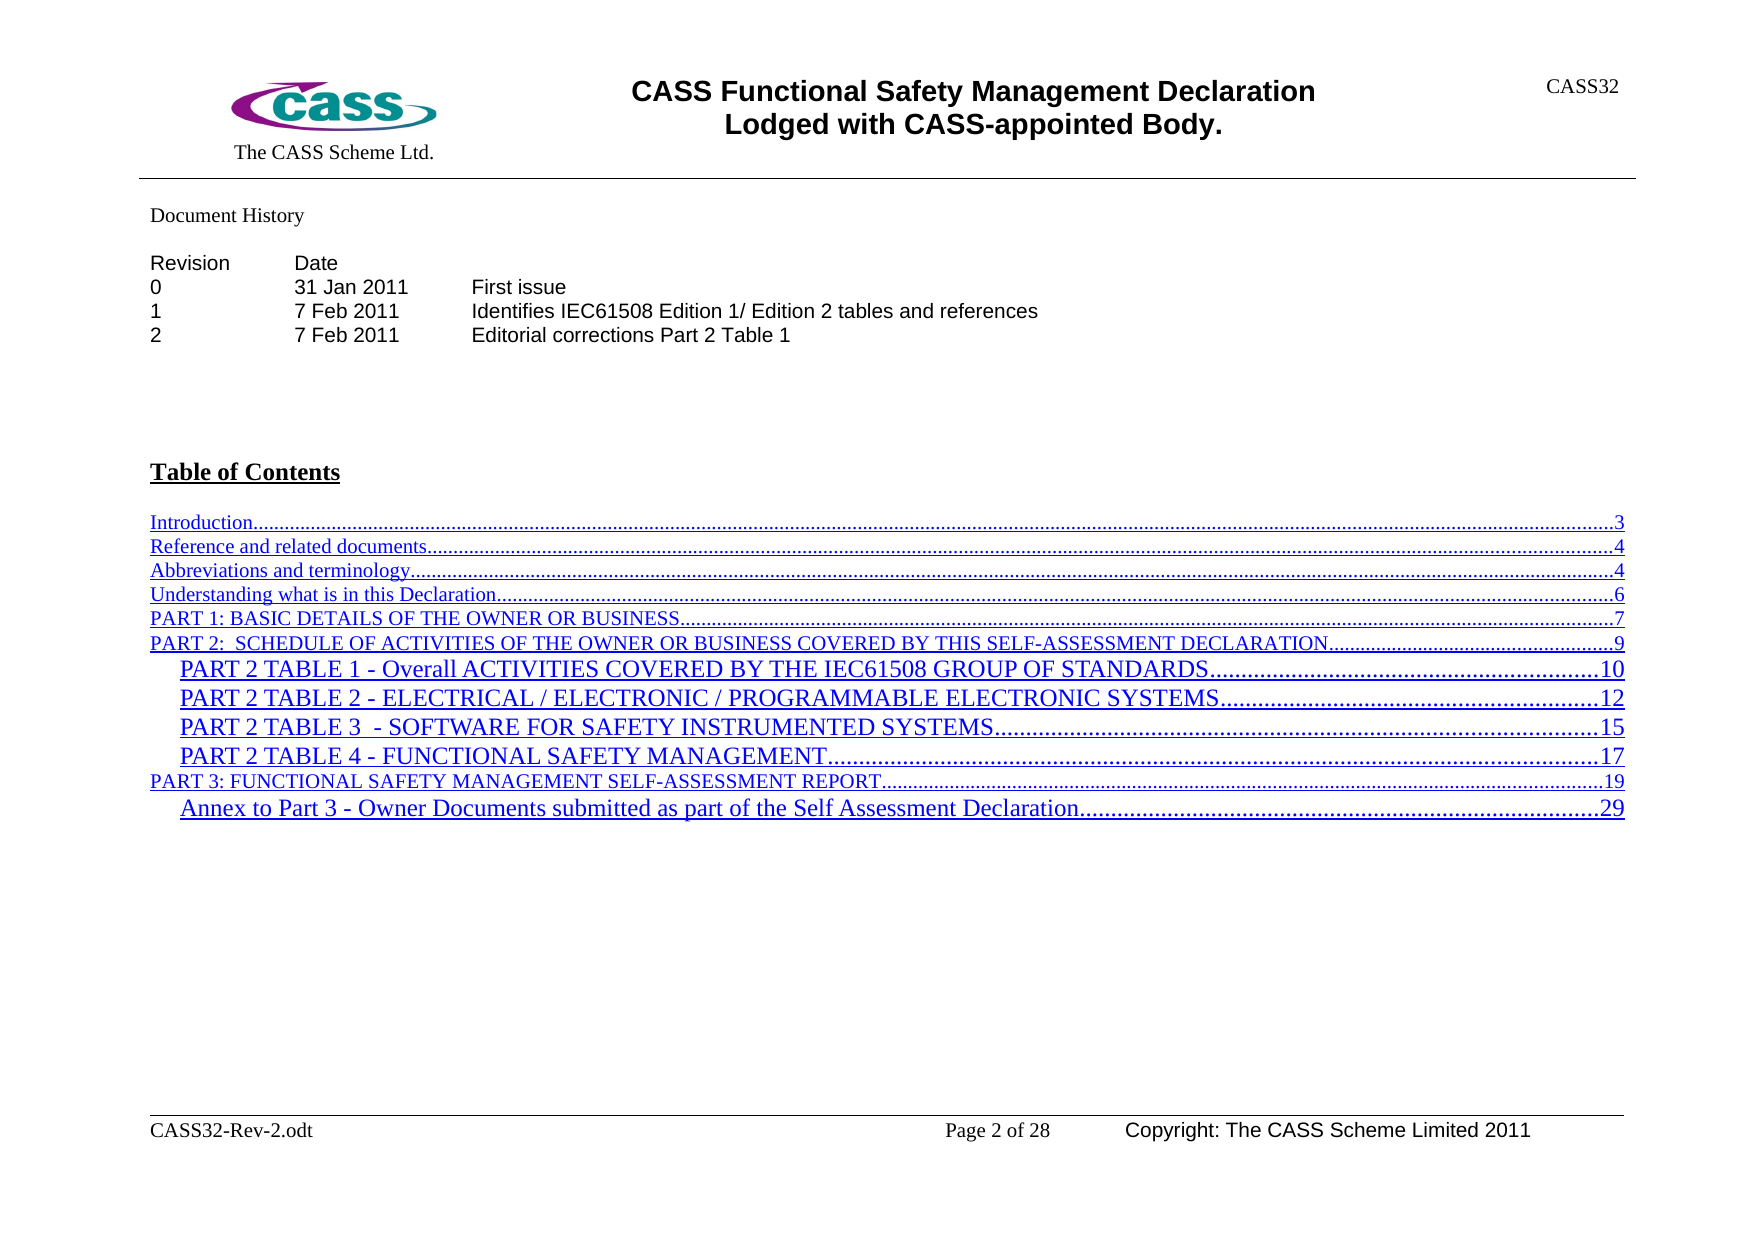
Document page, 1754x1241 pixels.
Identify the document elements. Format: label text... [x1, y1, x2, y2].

table_header [460, 251, 1405, 275]
table_cell Editorial corrections Part 2 Table 1 [460, 323, 1405, 347]
text Document History [150, 203, 1624, 227]
text PART 1: BASIC DETAILS OF THE OWNER OR BUSINESS 7 [150, 606, 1624, 627]
table_cell 7 Feb 2011 [283, 323, 460, 347]
text PART 2 TABLE 1 - Overall ACTIVITIES COVERED BY THE IEC61508 GROUP OF STANDARDS 10 [179, 654, 1624, 679]
table_cell 31 Jan 2011 [283, 275, 460, 299]
table_cell 0 [139, 275, 283, 299]
text Understanding what is in this Declaration 6 [150, 582, 1624, 603]
table_cell First issue [460, 275, 1405, 299]
table_cell [139, 347, 283, 371]
text Reference and related documents 4 [150, 534, 1624, 555]
text PART 2 TABLE 4 - FUNCTIONAL SAFETY MANAGEMENT 17 [179, 741, 1624, 766]
text PART 3: FUNCTIONAL SAFETY MANAGEMENT SELF-ASSESSMENT REPORT 19 [150, 769, 1624, 790]
text Annex to Part 3 - Owner Documents submitted as part of the Self Assessment Declaration 29 [179, 793, 1624, 818]
table_cell 7 Feb 2011 [283, 299, 460, 323]
table_header Revision [139, 251, 283, 275]
table_cell 2 [139, 323, 283, 347]
table_cell 1 [139, 299, 283, 323]
picture [231, 82, 437, 131]
text Abbreviations and terminology 4 [150, 558, 1624, 579]
text PART 2 TABLE 2 - ELECTRICAL / ELECTRONIC / PROGRAMMABLE ELECTRONIC SYSTEMS 12 [179, 683, 1624, 708]
table_cell [460, 347, 1405, 371]
text Introduction 3 [150, 510, 1624, 531]
table_cell [283, 347, 460, 371]
table_header Date [283, 251, 460, 275]
text PART 2: SCHEDULE OF ACTIVITIES OF THE OWNER OR BUSINESS COVERED BY THIS SELF-ASSESSMENT DECLARATION 9 [150, 630, 1624, 651]
text Table of Contents [150, 457, 1624, 486]
text PART 2 TABLE 3 - SOFTWARE FOR SAFETY INSTRUMENTED SYSTEMS 15 [179, 712, 1624, 737]
table_cell Identifies IEC61508 Edition 1/ Edition 2 tables and references [460, 299, 1405, 323]
